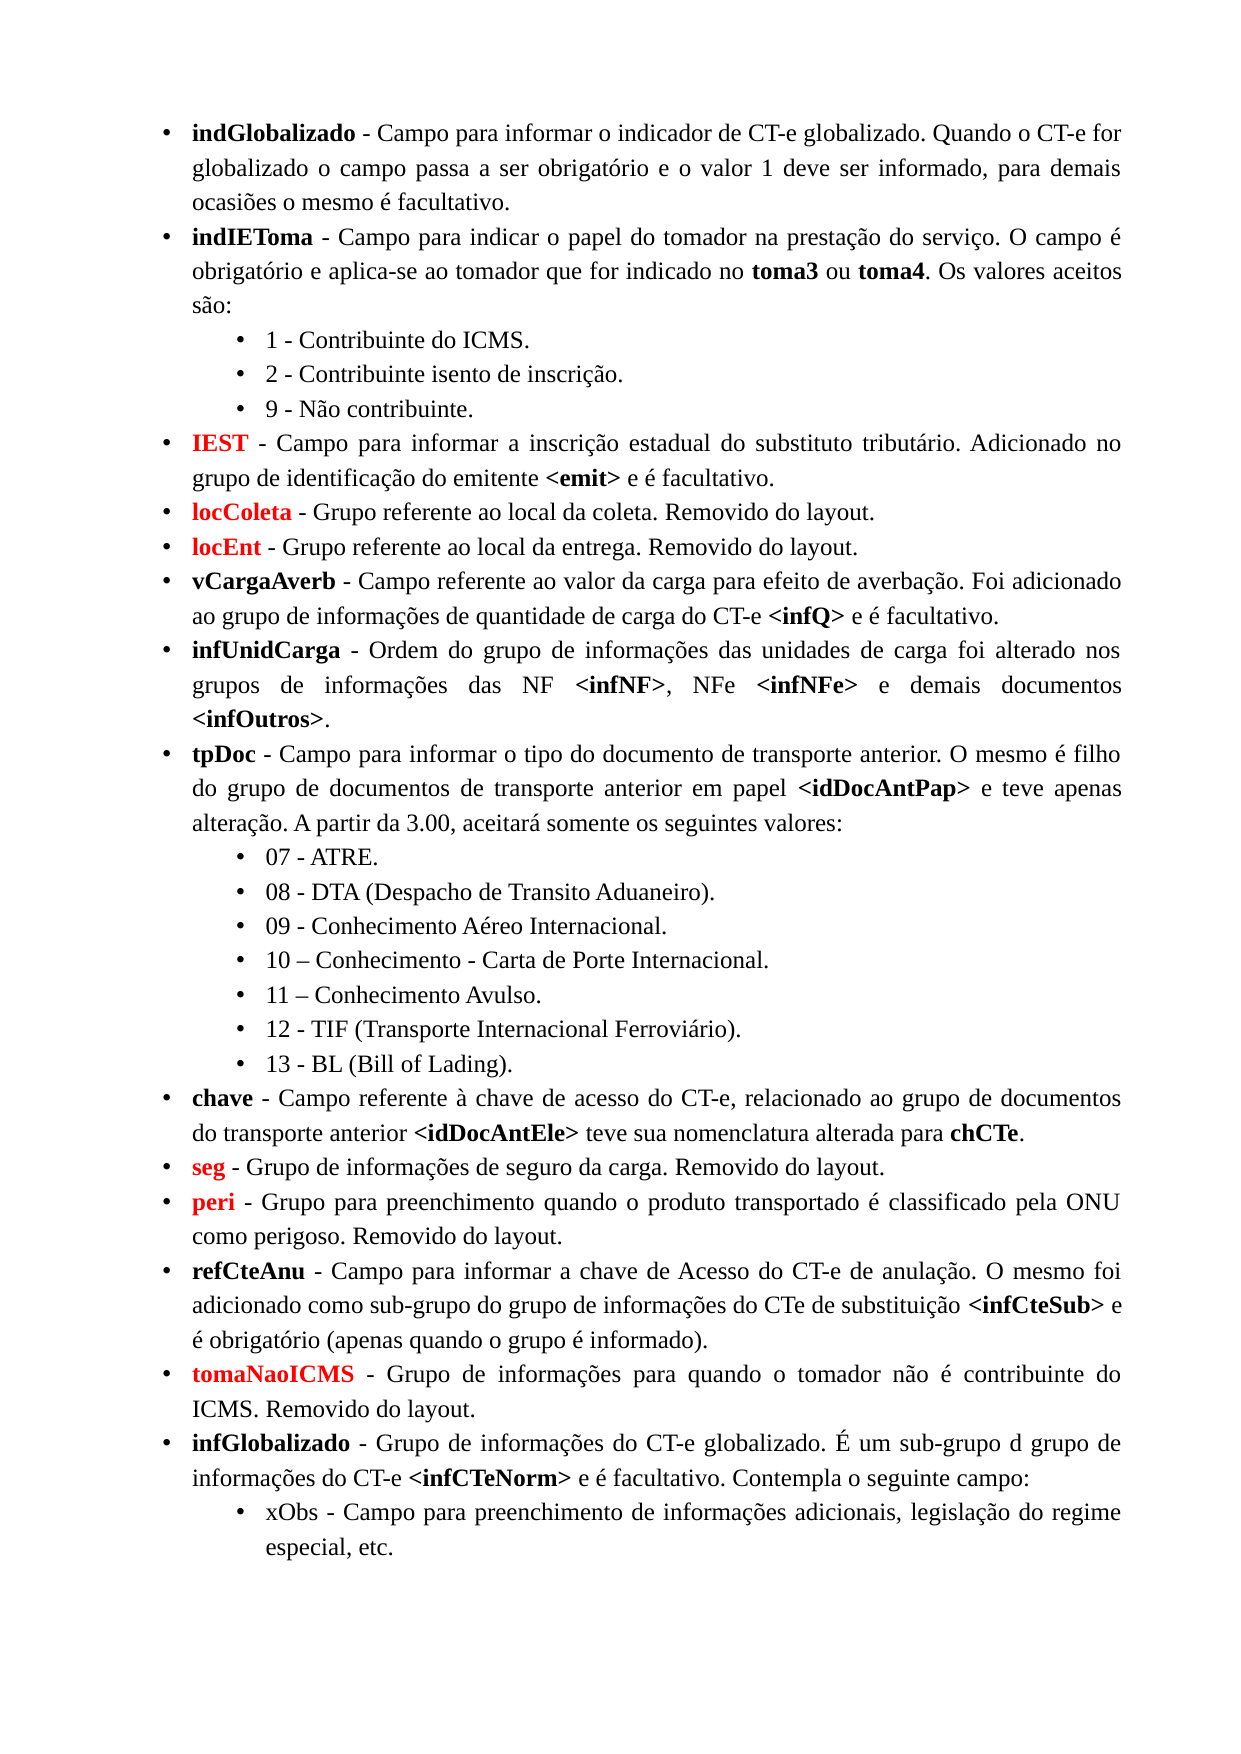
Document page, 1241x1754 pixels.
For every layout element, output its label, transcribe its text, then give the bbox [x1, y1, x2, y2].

list seg - Grupo de informações de seguro da carga. Removido do layout. [162, 1152, 1122, 1181]
list chave - Campo referente à chave de acesso do CT-e, relacionado ao grupo de documentos do transporte anterior <idDocAntEle> teve sua nomenclatura alterada para chCTe. [162, 1083, 1122, 1147]
list tpDoc - Campo para informar o tipo do documento de transporte anterior. O mesmo é filho do grupo de documentos de transporte anterior em papel <idDocAntPap> e teve apenas alteração. A partir da 3.00, aceitará somente os seguintes valores: [162, 739, 1122, 836]
list 08 - DTA (Despacho de Transito Aduaneiro). [236, 877, 1122, 905]
list tomaNaoICMS - Grupo de informações para quando o tomador não é contribuinte do ICMS. Removido do layout. [162, 1359, 1122, 1423]
list refCteAnu - Campo para informar a chave de Acesso do CT-e de anulação. O mesmo foi adicionado como sub-grupo do grupo de informações do CTe de substituição <infCteSub> e é obrigatório (apenas quando o grupo é informado). [162, 1256, 1122, 1354]
list vCargaAverb - Campo referente ao valor da carga para efeito de averbação. Foi adicionado ao grupo de informações de quantidade de carga do CT-e <infQ> e é facultativo. [162, 566, 1122, 629]
list 9 - Não contribuinte. [236, 394, 1122, 423]
list peri - Grupo para preenchimento quando o produto transportado é classificado pela ONU como perigoso. Removido do layout. [162, 1187, 1122, 1250]
list 09 - Conhecimento Aéreo Internacional. [236, 911, 1122, 940]
list indIEToma - Campo para indicar o papel do tomador na prestação do serviço. O campo é obrigatório e aplica-se ao tomador que for indicado no toma3 ou toma4. Os valores aceitos são: [162, 222, 1122, 319]
list 2 - Contribuinte isento de inscrição. [236, 359, 1122, 388]
list IEST - Campo para informar a inscrição estadual do substituto tributário. Adicionado no grupo de identificação do emitente <emit> e é facultativo. [162, 428, 1122, 492]
list infGlobalizado - Grupo de informações do CT-e globalizado. É um sub-grupo d grupo de informações do CT-e <infCTeNorm> e é facultativo. Contempla o seguinte campo: [162, 1428, 1122, 1492]
list infUnidCarga - Ordem do grupo de informações das unidades de carga foi alterado nos grupos de informações das NF <infNF>, NFe <infNFe> e demais documentos <infOutros>. [162, 635, 1122, 733]
list locEnt - Grupo referente ao local da entrega. Removido do layout. [162, 532, 1122, 561]
list indGlobalizado - Campo para informar o indicador de CT-e globalizado. Quando o CT-e for globalizado o campo passa a ser obrigatório e o valor 1 deve ser informado, para demais ocasiões o mesmo é facultativo. [162, 118, 1122, 216]
list 10 – Conhecimento - Carta de Porte Internacional. [236, 946, 1122, 974]
list 13 - BL (Bill of Lading). [236, 1049, 1122, 1078]
list xObs - Campo para preenchimento de informações adicionais, legislação do regime especial, etc. [236, 1497, 1122, 1561]
list 11 – Conhecimento Avulso. [236, 980, 1122, 1009]
list 12 - TIF (Transporte Internacional Ferroviário). [236, 1014, 1122, 1043]
list 1 - Contribuinte do ICMS. [236, 325, 1122, 354]
list 07 - ATRE. [236, 842, 1122, 871]
list locColeta - Grupo referente ao local da coleta. Removido do layout. [162, 497, 1122, 526]
